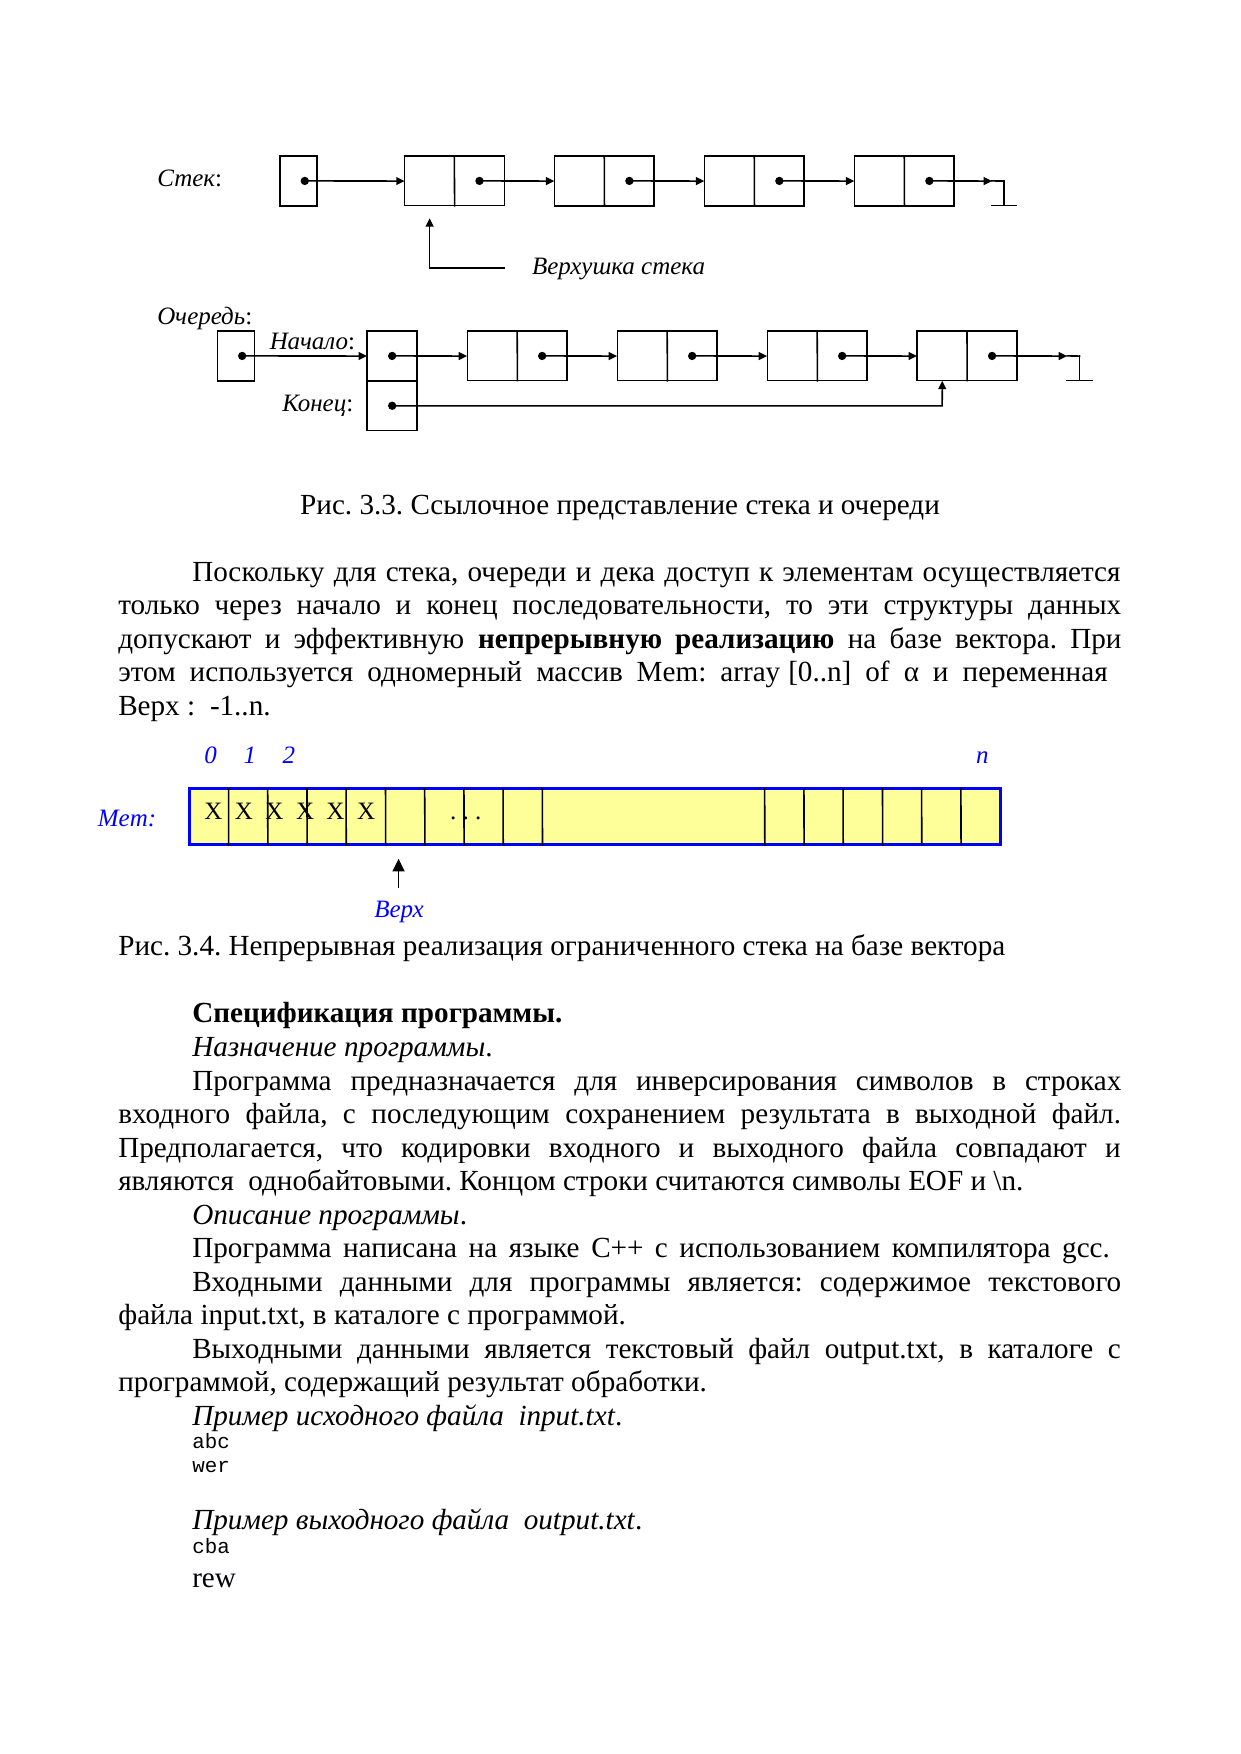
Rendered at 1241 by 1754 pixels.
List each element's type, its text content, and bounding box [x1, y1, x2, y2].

text cba [118, 1536, 1122, 1560]
text Программа предназначается для инверсирования символов в строках входного файла, с последующим сохранением результата в выходной файл. Предполагается, что кодировки входного и выходного файла совпадают и являются однобайтовыми. Концом строки считаются символы EOF и \n. [118, 1063, 1122, 1197]
text Назначение программы. [118, 1029, 1122, 1063]
text Поскольку для стека, очереди и дека доступ к элементам осуществляется только через начало и конец последовательности, то эти структуры данных допускают и эффективную непрерывную реализацию на базе вектора. При этом используется одномерный массив Mem: array [0..n] of α и переменная Верх : -1..n. [118, 554, 1122, 722]
text Описание программы. [118, 1197, 1122, 1230]
text abc [118, 1432, 1122, 1455]
text rew [118, 1560, 1122, 1593]
text Выходными данными является текстовый файл output.txt, в каталоге с программой, содержащий результат обработки. [118, 1331, 1122, 1398]
text Пример выходного файла output.txt. [118, 1502, 1122, 1536]
text Спецификация программы. [118, 996, 1122, 1029]
text Рис. 3.3. Ссылочное представление стека и очереди [118, 487, 1122, 520]
text wer [118, 1455, 1122, 1479]
text Рис. 3.4. Непрерывная реализация ограниченного стека на базе вектора [118, 928, 1122, 962]
text Программа написана на языке C++ с использованием компилятора gcc. Входными данными для программы является: содержимое текстового файла input.txt, в каталоге с программой. [118, 1230, 1122, 1331]
text Пример исходного файла input.txt. [118, 1398, 1122, 1432]
